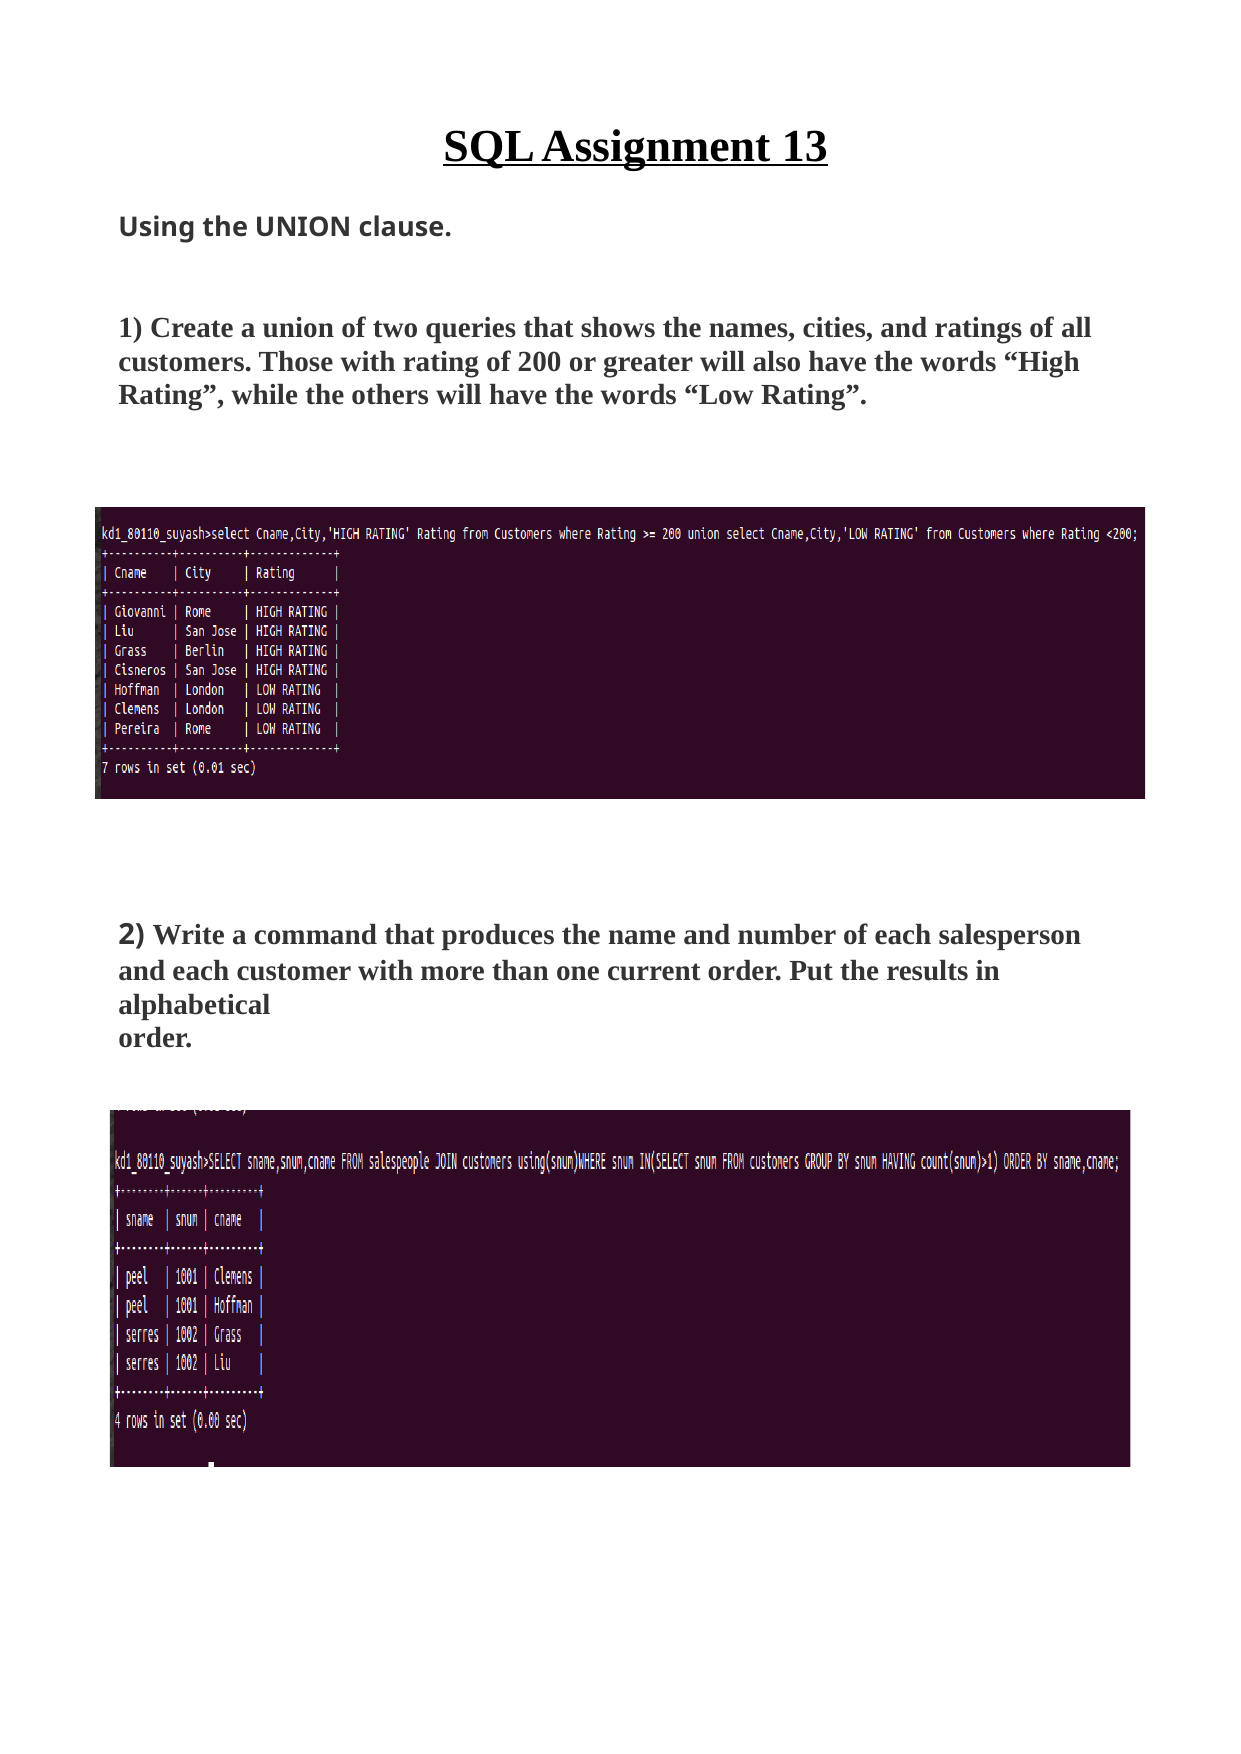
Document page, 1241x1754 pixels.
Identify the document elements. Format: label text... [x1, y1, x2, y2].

text 2) Write a command that produces the name and number of each salesperson and each customer with more than one current order. Put the results in alphabetical order. [118, 914, 1122, 1054]
text 1) Create a union of two queries that shows the names, cities, and ratings of all customers. Those with rating of 200 or greater will also have the words “High Rating”, while the others will have the words “Low Rating”. [118, 310, 1122, 411]
text Using the UNION clause. [118, 208, 1122, 244]
text SQL Assignment 13 [118, 118, 1122, 171]
picture [109, 1110, 1131, 1467]
picture [95, 507, 1146, 799]
